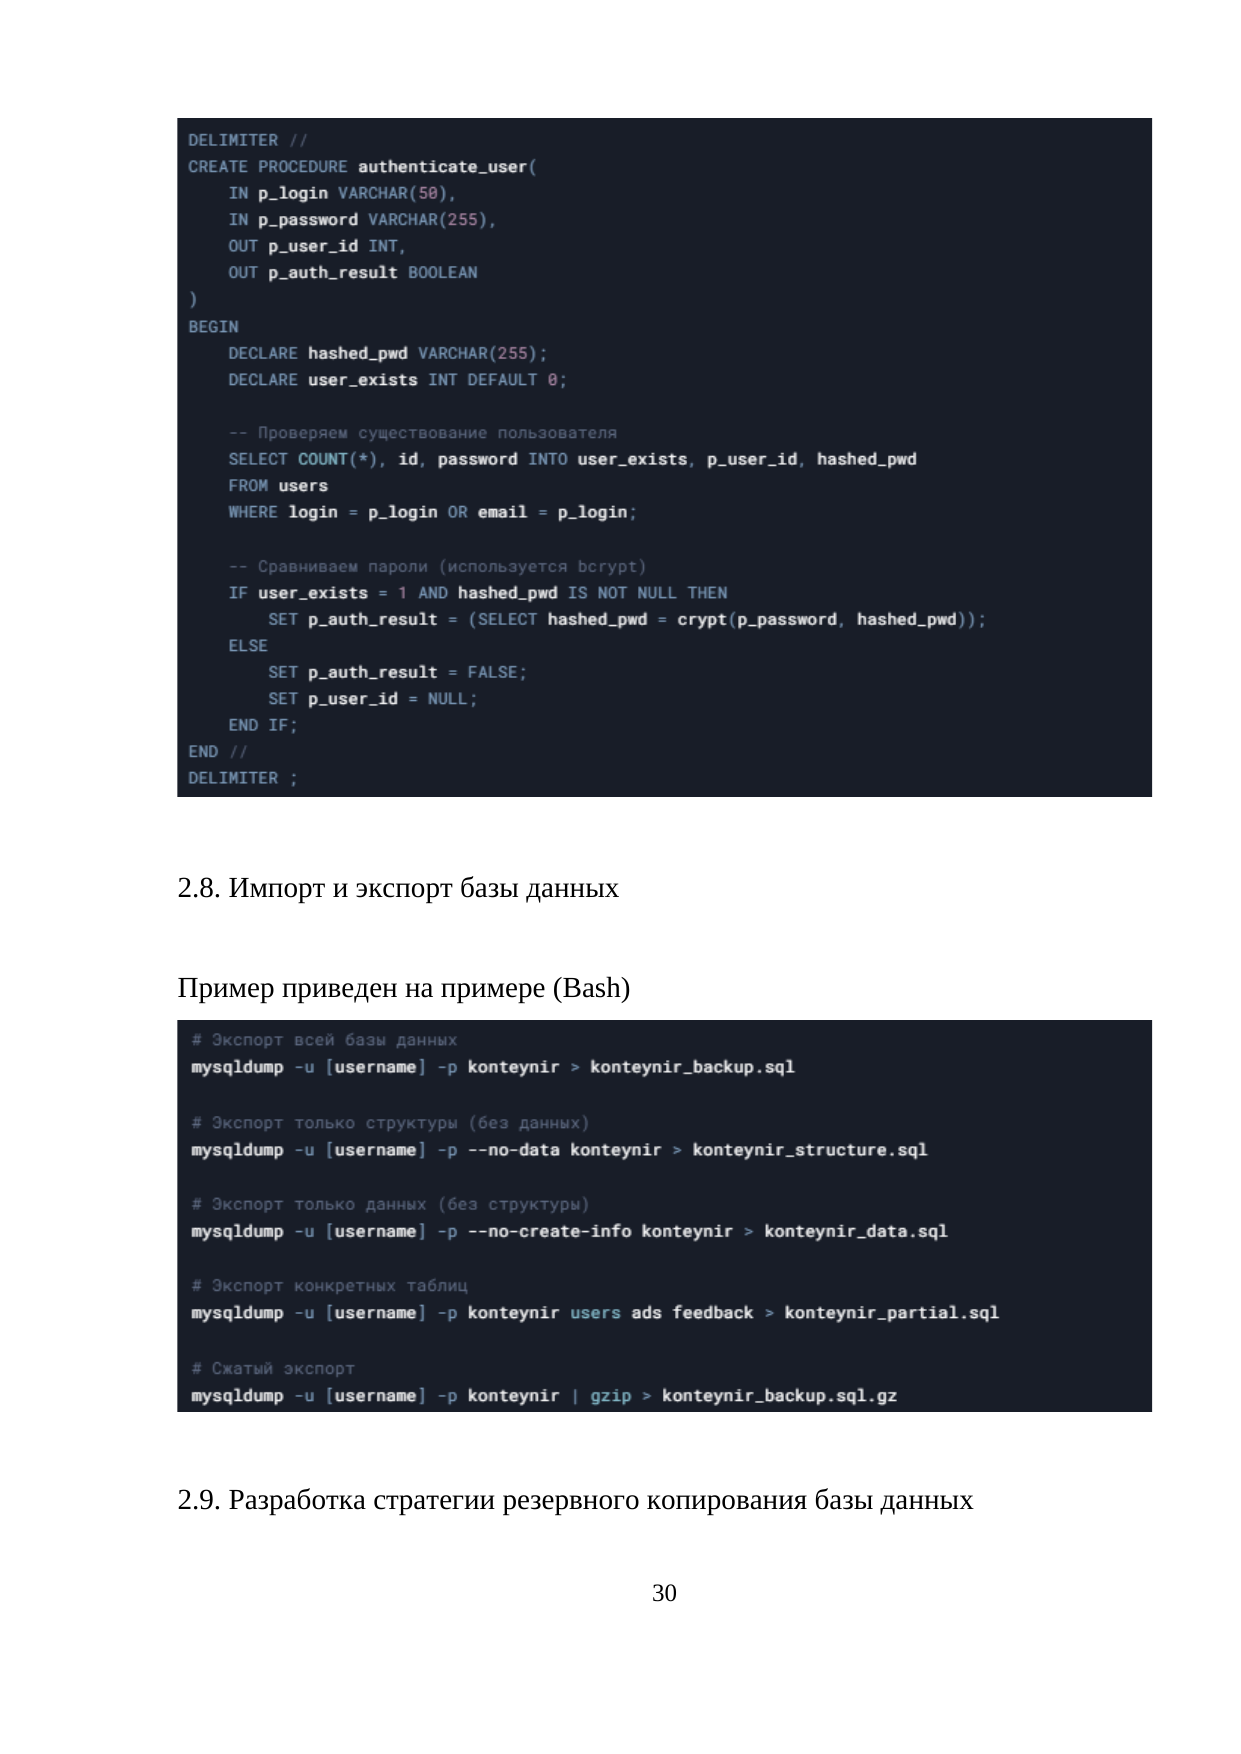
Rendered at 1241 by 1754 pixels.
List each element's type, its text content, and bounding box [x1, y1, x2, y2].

subtitle 2.9. Разработка стратегии резервного копирования базы данных [177, 1482, 1152, 1516]
subtitle 2.8. Импорт и экспорт базы данных [177, 870, 1152, 903]
text Пример приведен на примере (Bash) [177, 970, 1152, 1020]
